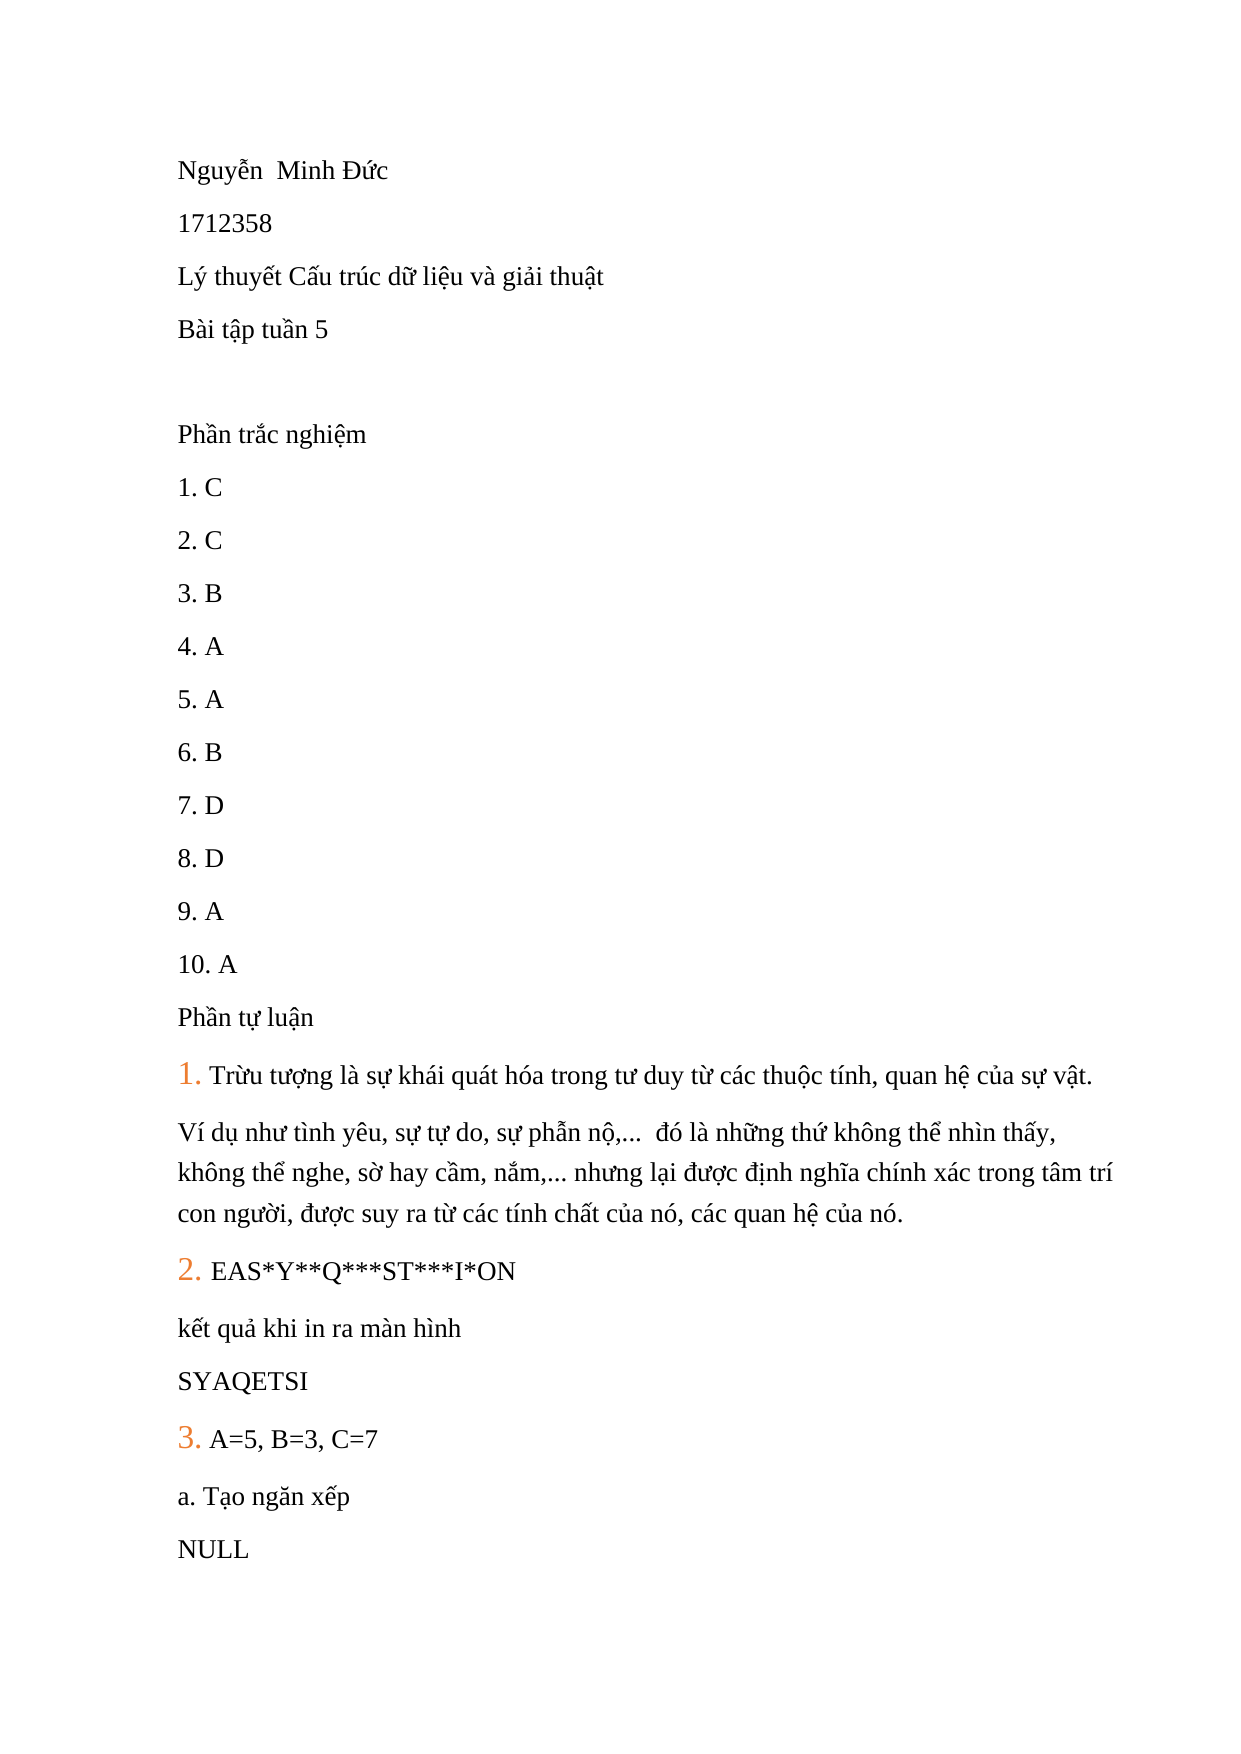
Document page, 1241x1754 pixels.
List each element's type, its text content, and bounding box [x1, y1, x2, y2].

text 6. B [177, 736, 1122, 767]
text 9. A [177, 895, 1122, 926]
text Nguyễn Minh Đức [177, 154, 1122, 185]
text 1. C [177, 471, 1122, 503]
text Phần tự luận [177, 1001, 1122, 1032]
text a. Tạo ngăn xếp [177, 1480, 1122, 1511]
text 10. A [177, 948, 1122, 979]
text 8. D [177, 842, 1122, 873]
text 7. D [177, 789, 1122, 820]
text Bài tập tuần 5 [177, 313, 1122, 344]
text SYAQETSI [177, 1365, 1122, 1396]
text 3. A=5, B=3, C=7 [177, 1418, 1122, 1456]
text 1712358 [177, 207, 1122, 238]
text 3. B [177, 577, 1122, 608]
text Phần trắc nghiệm [177, 418, 1122, 450]
text 4. A [177, 630, 1122, 661]
text 5. A [177, 683, 1122, 714]
text 2. C [177, 524, 1122, 556]
text Ví dụ như tình yêu, sự tự do, sự phẫn nộ,... đó là những thứ không thể nhìn thấy, không thể nghe, sờ hay cầm, nắm,... nhưng lại được định nghĩa chính xác trong tâm trí con người, được suy ra từ các tính chất của nó, các quan hệ của nó. [177, 1116, 1122, 1228]
text kết quả khi in ra màn hình [177, 1312, 1122, 1343]
text 2. EAS*Y**Q***ST***I*ON [177, 1249, 1122, 1288]
text 1. Trừu tượng là sự khái quát hóa trong tư duy từ các thuộc tính, quan hệ của sự vật. [177, 1053, 1122, 1092]
text Lý thuyết Cấu trúc dữ liệu và giải thuật [177, 260, 1122, 291]
text NULL [177, 1533, 1122, 1564]
